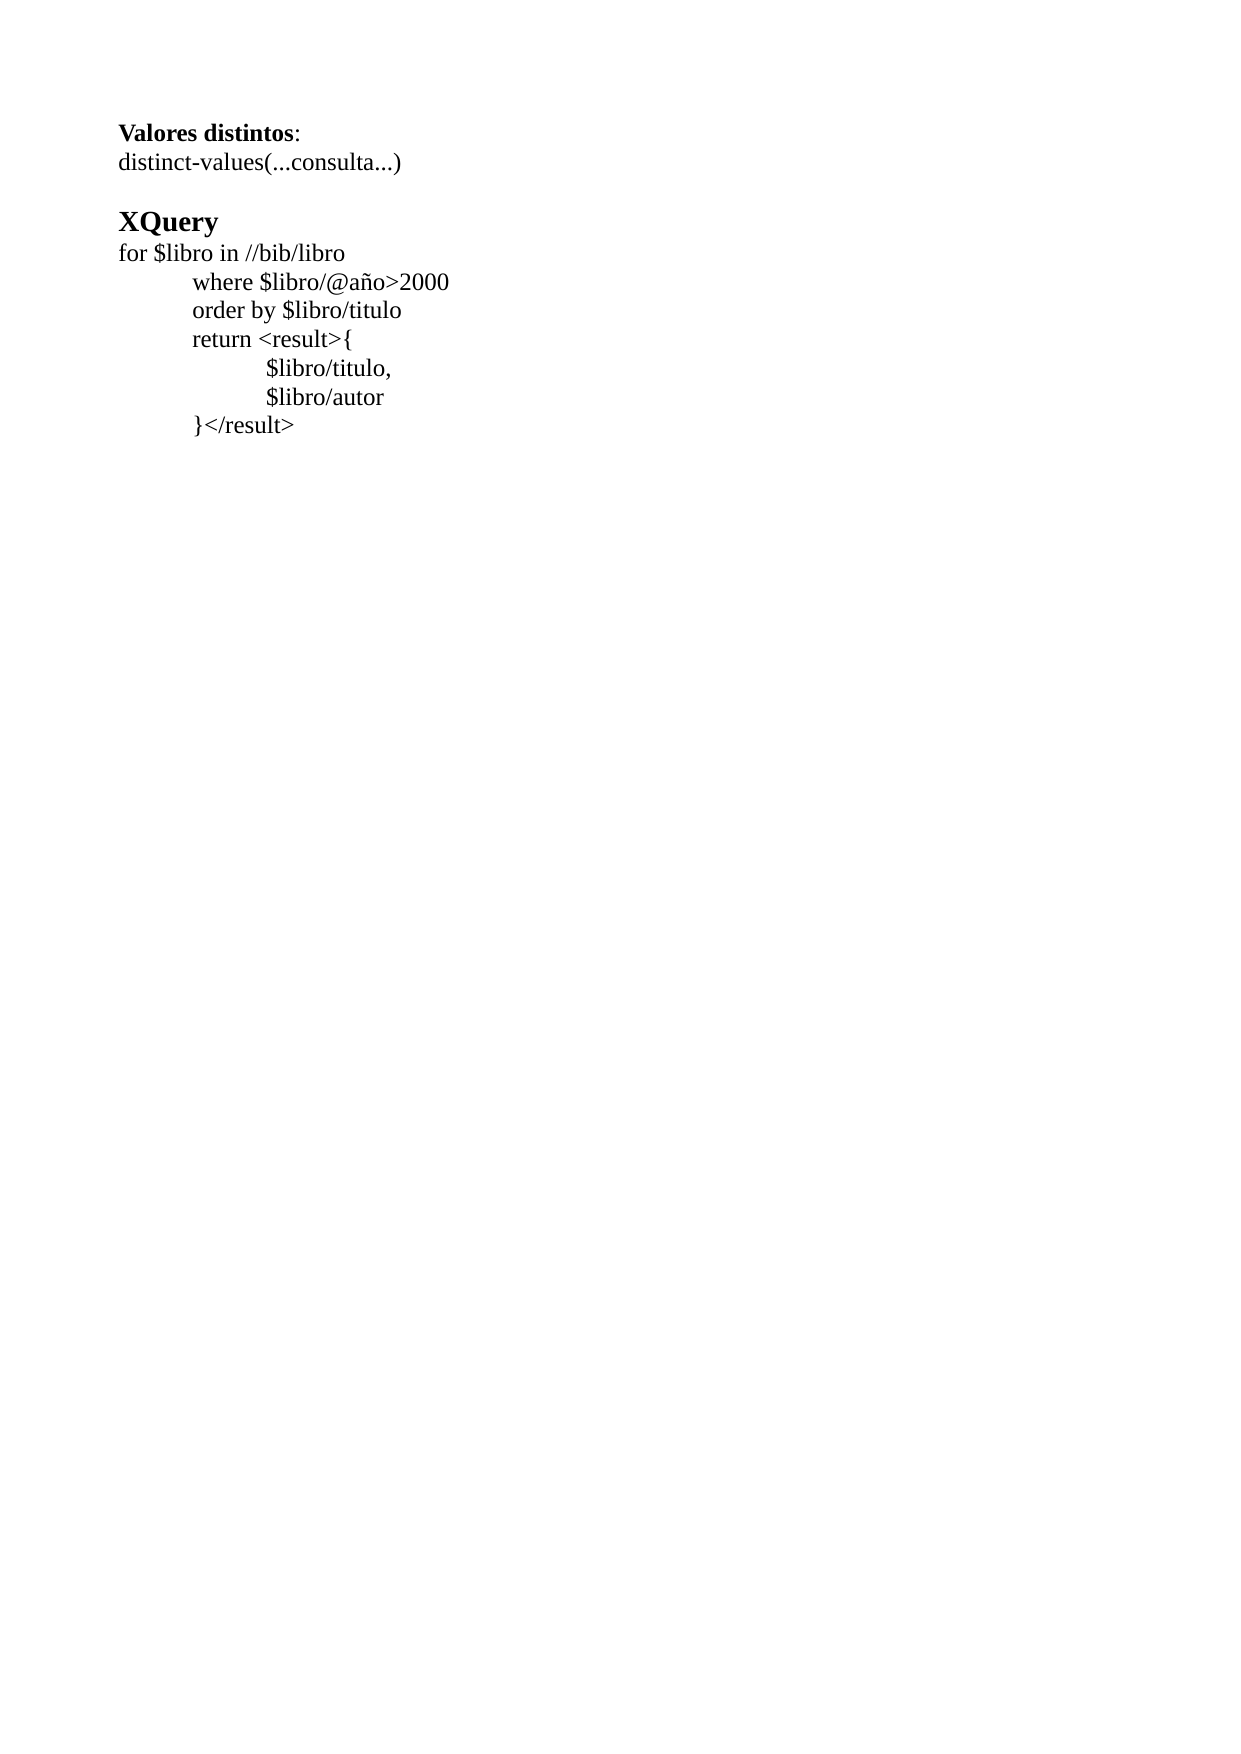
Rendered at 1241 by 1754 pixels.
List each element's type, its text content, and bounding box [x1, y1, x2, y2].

text for $libro in //bib/libro [118, 238, 1122, 267]
text XQuery [118, 204, 1122, 238]
text distinct-values(...consulta...) [118, 147, 1122, 176]
text order by $libro/titulo [118, 295, 1122, 324]
text where $libro/@año>2000 [118, 267, 1122, 295]
text Valores distintos: [118, 118, 1122, 147]
text return <result>{ [118, 324, 1122, 353]
text }</result> [118, 410, 1122, 439]
text $libro/autor [118, 382, 1122, 410]
text $libro/titulo, [118, 353, 1122, 382]
